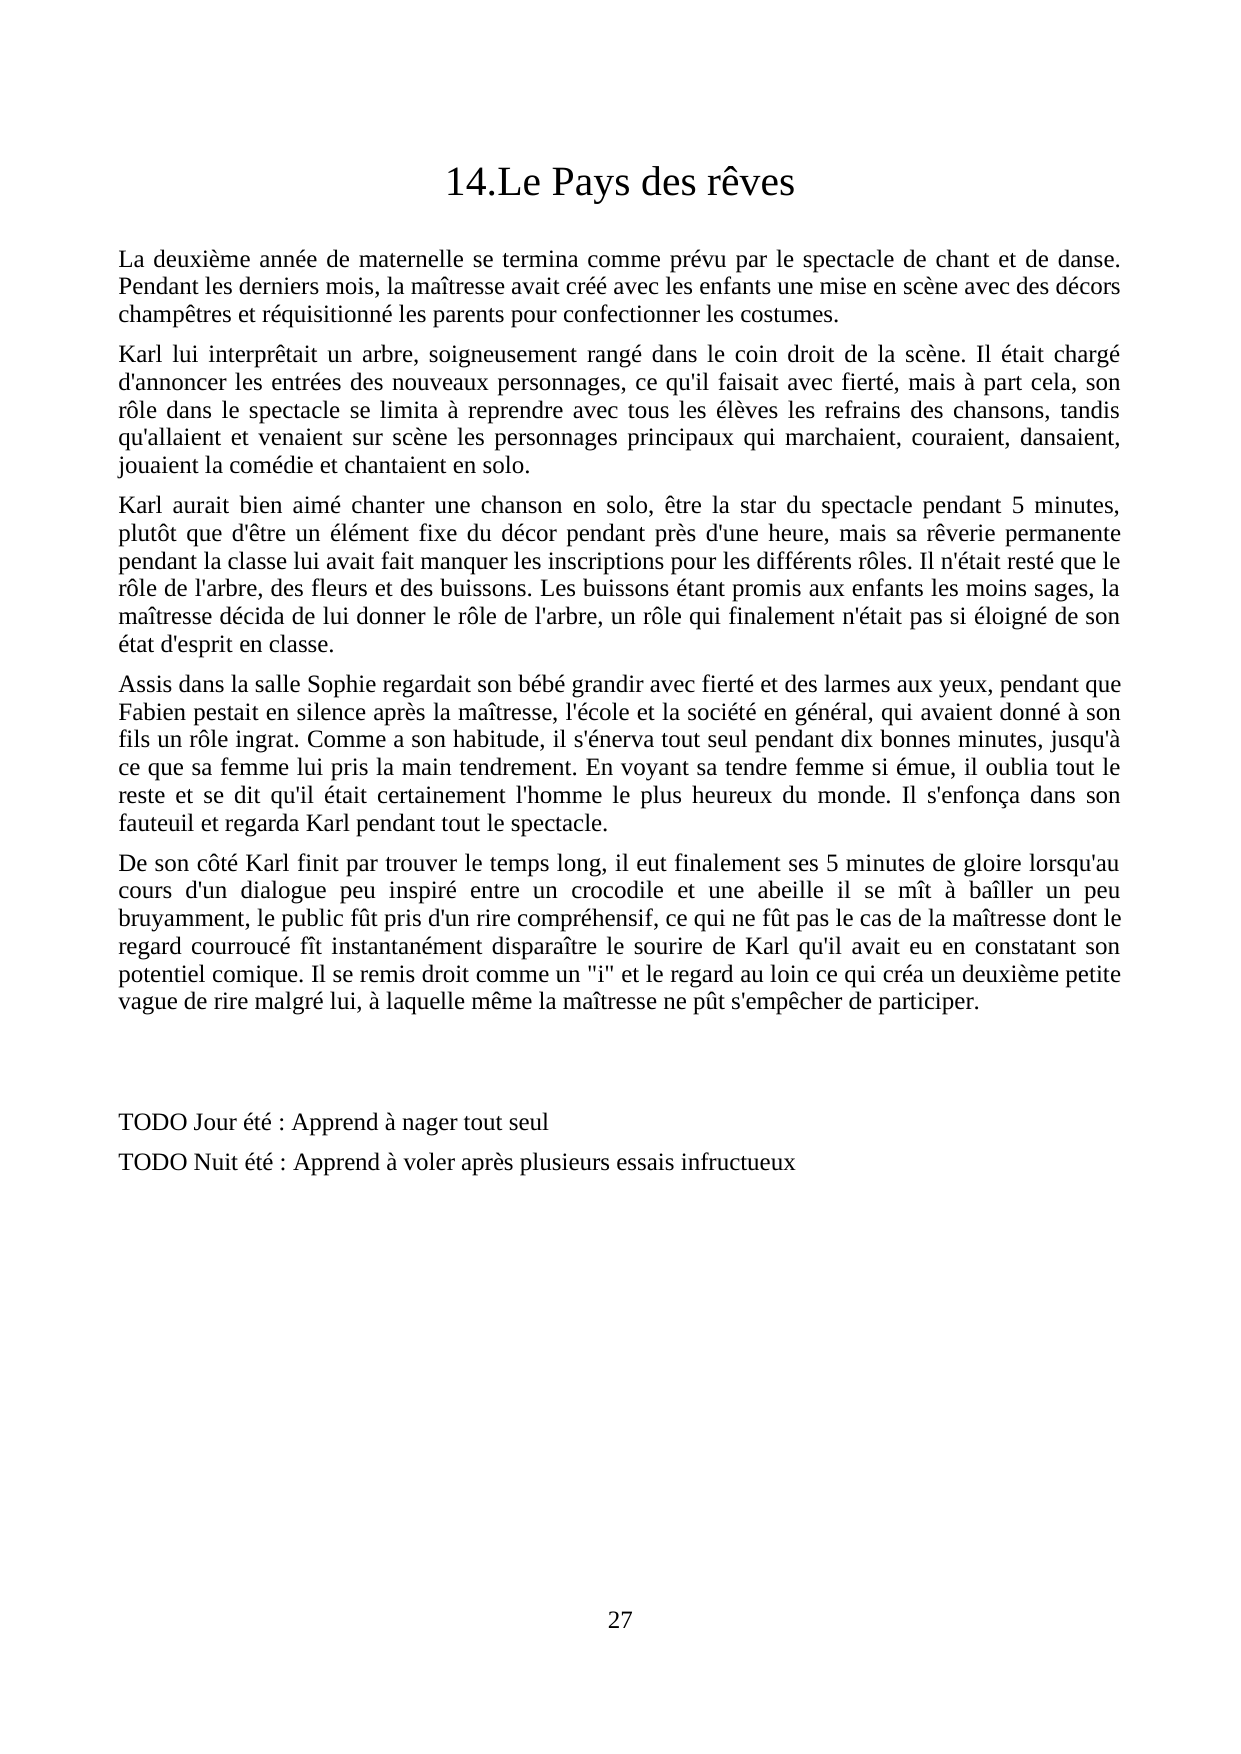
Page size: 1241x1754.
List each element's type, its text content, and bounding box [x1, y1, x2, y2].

text De son côté Karl finit par trouver le temps long, il eut finalement ses 5 minutes de gloire lorsqu'au cours d'un dialogue peu inspiré entre un crocodile et une abeille il se mît à baîller un peu bruyamment, le public fût pris d'un rire compréhensif, ce qui ne fût pas le cas de la maîtresse dont le regard courroucé fît instantanément disparaître le sourire de Karl qu'il avait eu en constatant son potentiel comique. Il se remis droit comme un "i" et le regard au loin ce qui créa un deuxième petite vague de rire malgré lui, à laquelle même la maîtresse ne pût s'empêcher de participer. [118, 849, 1122, 1015]
text Assis dans la salle Sophie regardait son bébé grandir avec fierté et des larmes aux yeux, pendant que Fabien pestait en silence après la maîtresse, l'école et la société en général, qui avaient donné à son fils un rôle ingrat. Comme a son habitude, il s'énerva tout seul pendant dix bonnes minutes, jusqu'à ce que sa femme lui pris la main tendrement. En voyant sa tendre femme si émue, il oublia tout le reste et se dit qu'il était certainement l'homme le plus heureux du monde. Il s'enfonça dans son fauteuil et regarda Karl pendant tout le spectacle. [118, 670, 1122, 836]
text Karl aurait bien aimé chanter une chanson en solo, être la star du spectacle pendant 5 minutes, plutôt que d'être un élément fixe du décor pendant près d'une heure, mais sa rêverie permanente pendant la classe lui avait fait manquer les inscriptions pour les différents rôles. Il n'était resté que le rôle de l'arbre, des fleurs et des buissons. Les buissons étant promis aux enfants les moins sages, la maîtresse décida de lui donner le rôle de l'arbre, un rôle qui finalement n'était pas si éloigné de son état d'esprit en classe. [118, 491, 1122, 658]
subtitle Le Pays des rêves [118, 158, 1122, 204]
text TODO Nuit été : Apprend à voler après plusieurs essais infructueux [118, 1148, 1122, 1176]
text Karl lui interprêtait un arbre, soigneusement rangé dans le coin droit de la scène. Il était chargé d'annoncer les entrées des nouveaux personnages, ce qu'il faisait avec fierté, mais à part cela, son rôle dans le spectacle se limita à reprendre avec tous les élèves les refrains des chansons, tandis qu'allaient et venaient sur scène les personnages principaux qui marchaient, couraient, dansaient, jouaient la comédie et chantaient en solo. [118, 340, 1122, 479]
text TODO Jour été : Apprend à nager tout seul [118, 1108, 1122, 1136]
text La deuxième année de maternelle se termina comme prévu par le spectacle de chant et de danse. Pendant les derniers mois, la maîtresse avait créé avec les enfants une mise en scène avec des décors champêtres et réquisitionné les parents pour confectionner les costumes. [118, 245, 1122, 328]
